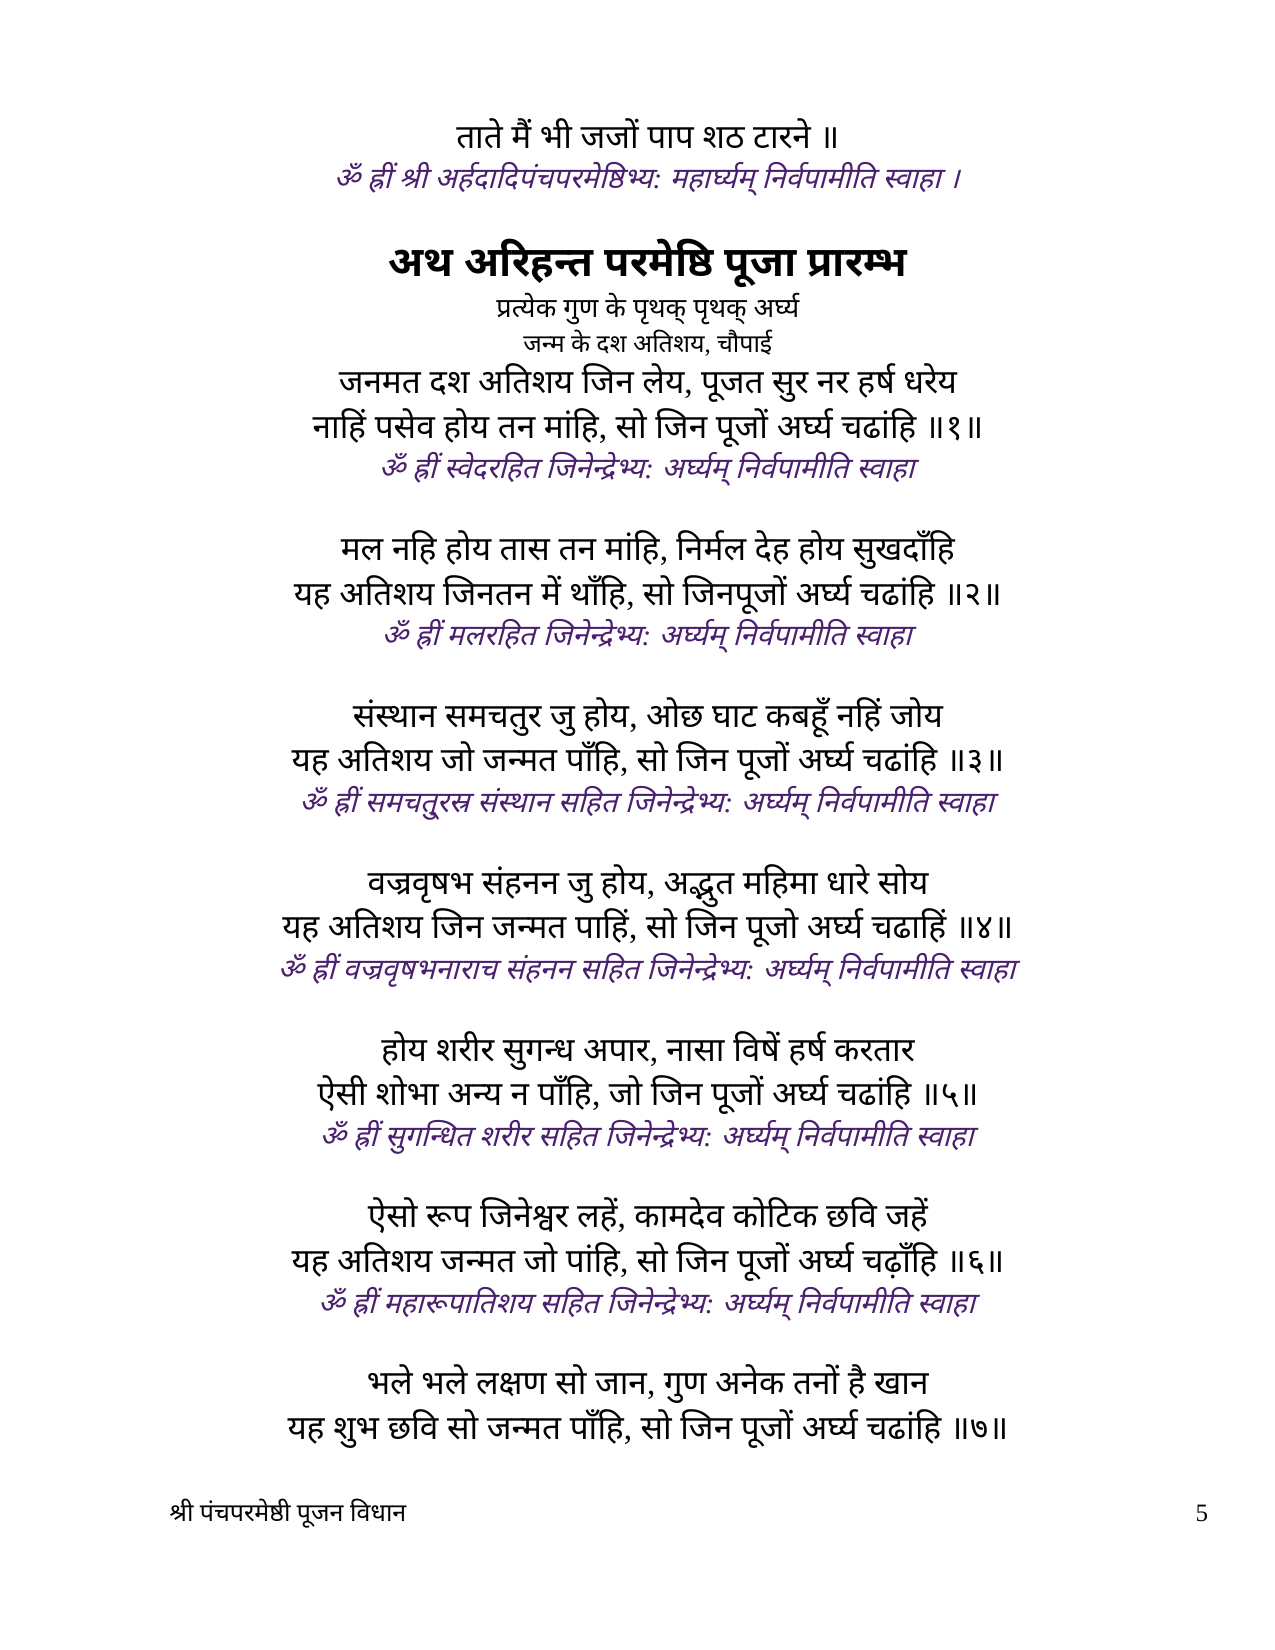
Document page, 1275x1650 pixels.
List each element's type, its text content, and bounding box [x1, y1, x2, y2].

text मल नहि होय तास तन मांहि, निर्मल देह होय सुखदाँहि यह अतिशय जिनतन में थाँहि, सो जिनपूजों अर्घ्य चढांहि ॥२॥ ॐ ह्रीं मलरहित जिनेन्द्रेभ्य: अर्घ्यम् निर्वपामीति स्वाहा [87, 491, 1208, 658]
text संस्थान समचतुर जु होय, ओछ घाट कबहूँ नहिं जोय यह अतिशय जो जन्मत पाँहि, सो जिन पूजों अर्घ्य चढांहि ॥३॥ ॐ ह्रीं समचतु्रस्र संस्थान सहित जिनेन्द्रेभ्य: अर्घ्यम् निर्वपामीति स्वाहा [87, 658, 1208, 824]
text होय शरीर सुगन्ध अपार, नासा विषें हर्ष करतार ऐसी शोभा अन्य न पाँहि, जो जिन पूजों अर्घ्य चढांहि ॥५॥ ॐ ह्रीं सुगन्धित शरीर सहित जिनेन्द्रेभ्य: अर्घ्यम् निर्वपामीति स्वाहा [87, 991, 1208, 1158]
text भले भले लक्षण सो जान, गुण अनेक तनों है खान यह शुभ छवि सो जन्मत पाँहि, सो जिन पूजों अर्घ्य चढांहि ॥७॥ [87, 1325, 1208, 1453]
text ऐसो रूप जिनेश्वर लहें, कामदेव कोटिक छवि जहें यह अतिशय जन्मत जो पांहि, सो जिन पूजों अर्घ्य चढ़ाँहि ॥६॥ ॐ ह्रीं महारूपातिशय सहित जिनेन्द्रेभ्य: अर्घ्यम् निर्वपामीति स्वाहा [87, 1158, 1208, 1325]
text अथ अरिहन्त परमेष्ठि पूजा प्रारम्भ प्रत्येक गुण के पृथक् पृथक् अर्घ्य जन्म के दश अतिशय, चौपाई जनमत दश अतिशय जिन लेय, पूजत सुर नर हर्ष धरेय नाहिं पसेव होय तन मांहि, सो जिन पूजों अर्घ्य चढांहि ॥१॥ ॐ ह्रीं स्वेदरहित जिनेन्द्रेभ्य: अर्घ्यम् निर्वपामीति स्वाहा [87, 201, 1208, 491]
text वज्रवृषभ संहनन जु होय, अद्भुत महिमा धारे सोय यह अतिशय जिन जन्मत पाहिं, सो जिन पूजो अर्घ्य चढाहिं ॥४॥ ॐ ह्रीं वज्रवृषभनाराच संहनन सहित जिनेन्द्रेभ्य: अर्घ्यम् निर्वपामीति स्वाहा [87, 824, 1208, 991]
text ताते मैं भी जजों पाप शठ टारने ॥ ॐ ह्रीं श्री अर्हदादिपंचपरमेष्ठिभ्य: महार्घ्यम्‌ निर्वपामीति स्वाहा । [87, 118, 1208, 201]
